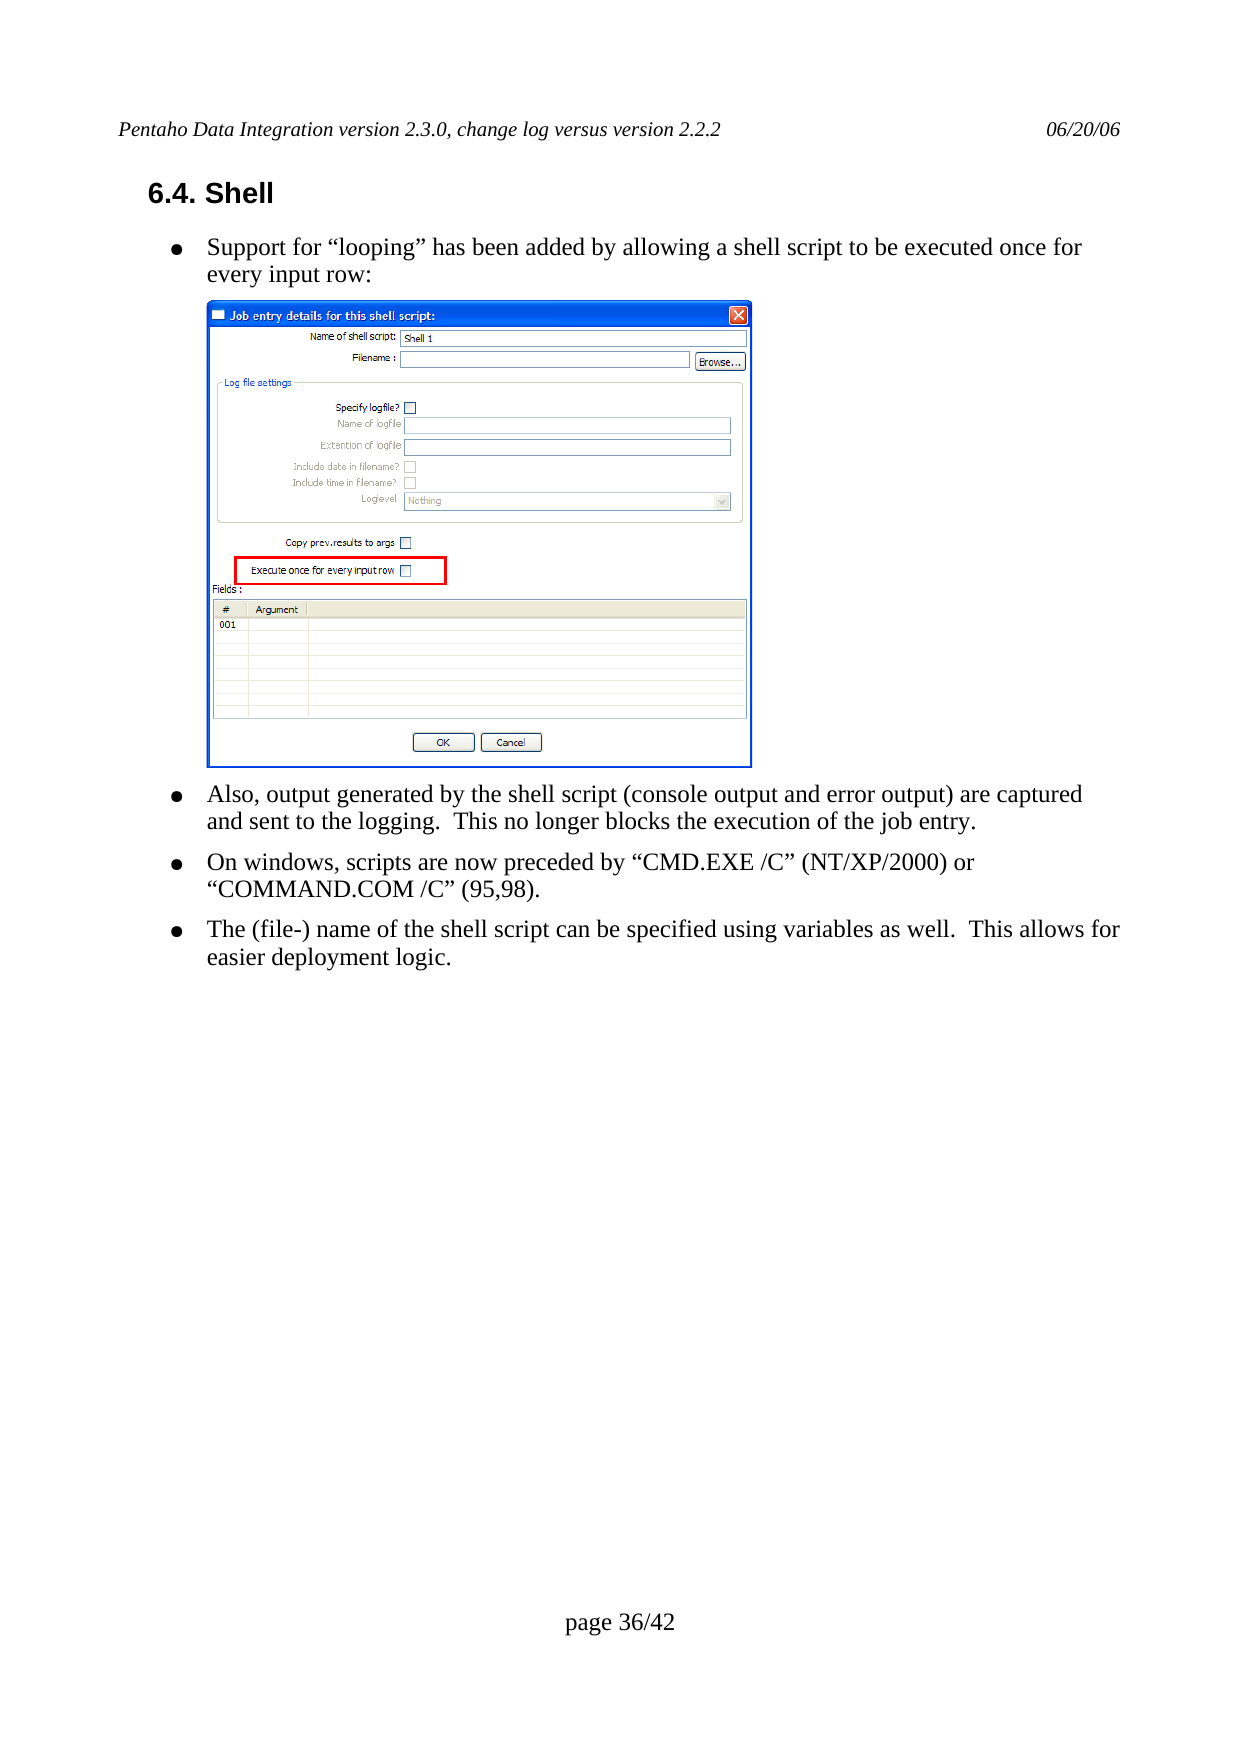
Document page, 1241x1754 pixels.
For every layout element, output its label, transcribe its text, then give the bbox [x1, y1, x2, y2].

subtitle Shell [148, 177, 1122, 209]
list Also, output generated by the shell script (console output and error output) are captured and sent to the logging. This no longer blocks the execution of the job entry. [207, 780, 1122, 835]
list The (file-) name of the shell script can be specified using variables as well. This allows for easier deployment logic. [207, 916, 1122, 971]
list On windows, scripts are now preceded by “CMD.EXE /C” (NT/XP/2000) or “COMMAND.COM /C” (95,98). [207, 848, 1122, 903]
list Support for “looping” has been added by allowing a shell script to be executed once for every input row: [207, 233, 1122, 288]
